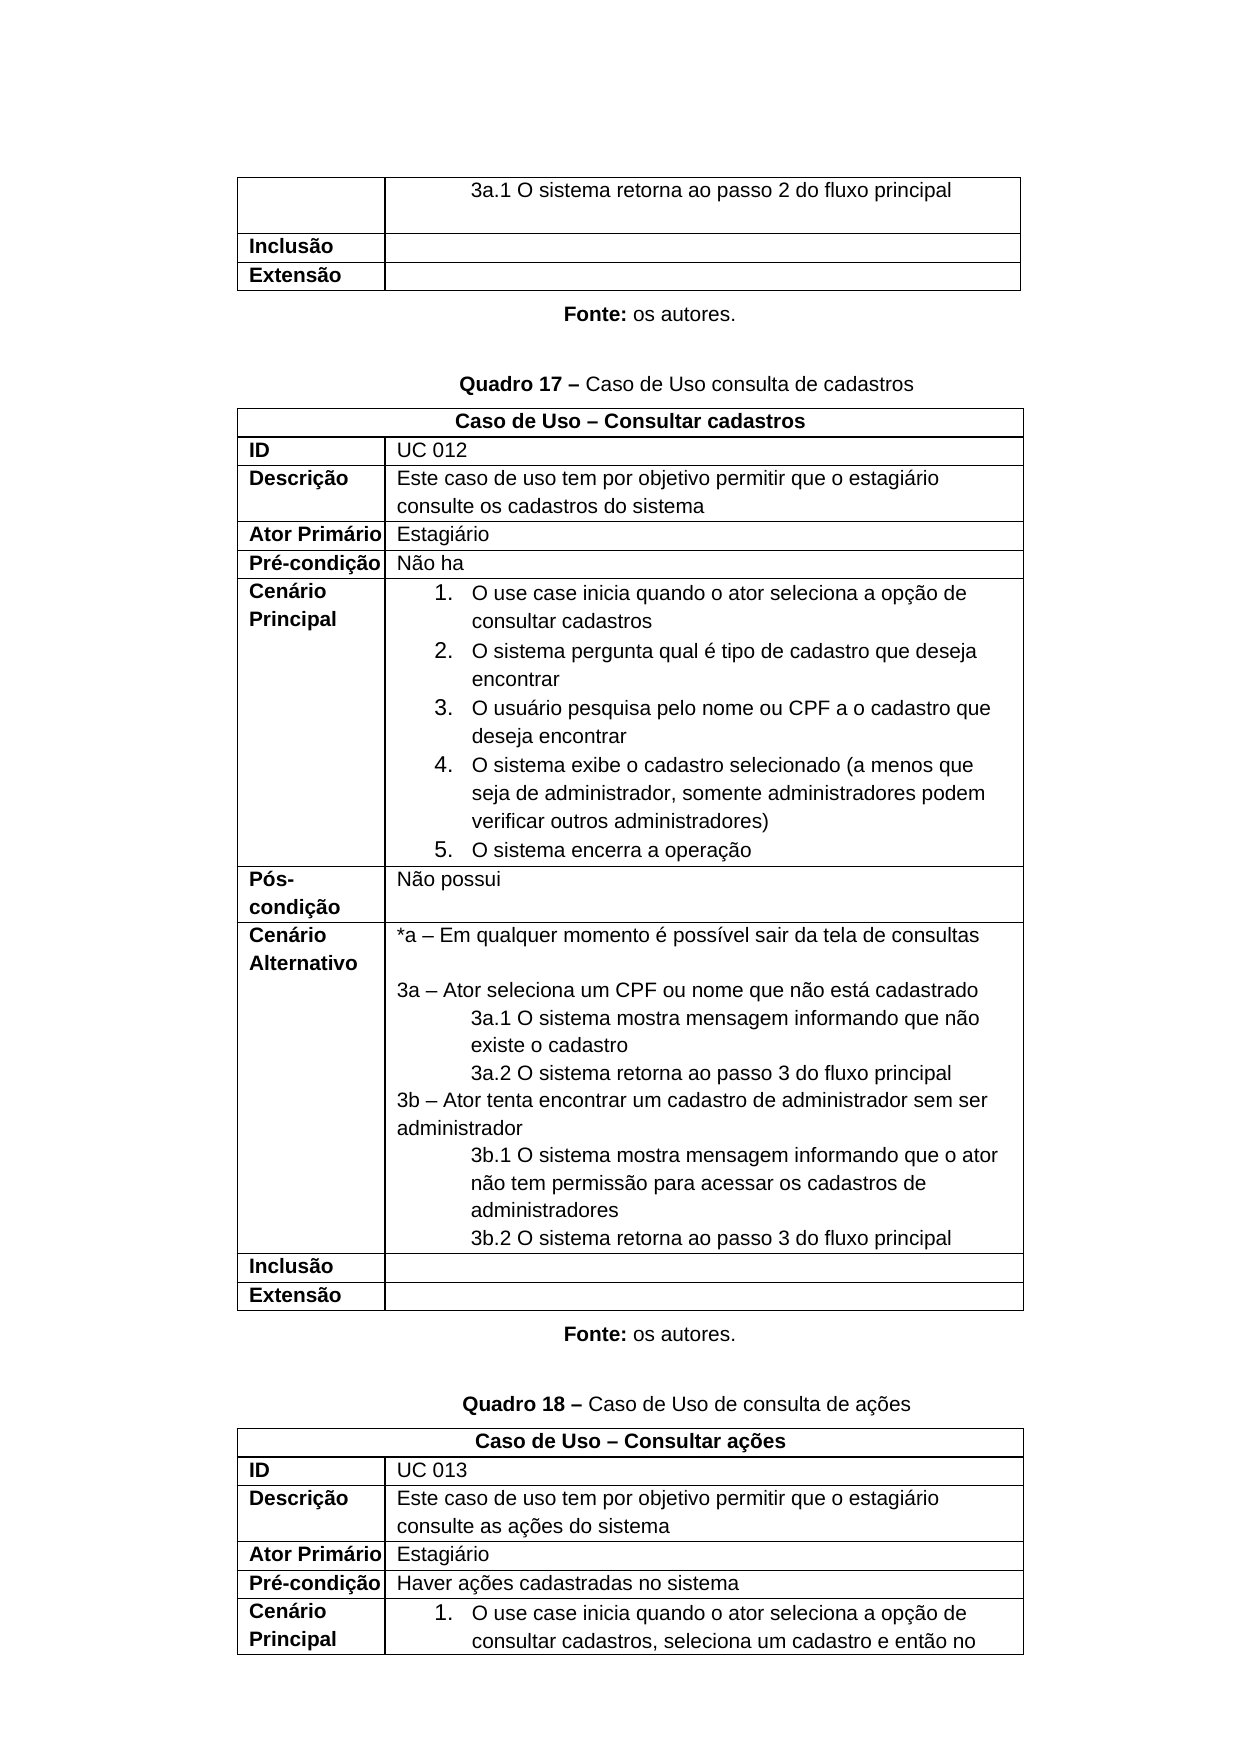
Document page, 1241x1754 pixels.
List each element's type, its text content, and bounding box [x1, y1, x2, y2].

table_cell ID [238, 1458, 384, 1485]
table_cell UC 012 [386, 438, 1023, 465]
table_cell Inclusão [238, 234, 384, 262]
table_cell Descrição [238, 466, 384, 521]
table_cell ID [238, 438, 384, 465]
table_cell UC 013 [386, 1458, 1023, 1485]
table_cell *a – Em qualquer momento é possível sair da tela de consultas 3a – Ator seleciona um CPF ou nome que não está cadastrado 3a.1 O sistema mostra mensagem informando que não existe o cadastro 3a.2 O sistema retorna ao passo 3 do fluxo principal 3b – Ator tenta encontrar um cadastro de administrador sem ser administrador 3b.1 O sistema mostra mensagem informando que o ator não tem permissão para acessar os cadastros de administradores 3b.2 O sistema retorna ao passo 3 do fluxo principal [386, 923, 1023, 1253]
table_header Caso de Uso – Consultar ações [238, 1429, 1023, 1456]
table_cell Este caso de uso tem por objetivo permitir que o estagiário consulte as ações do sistema [386, 1486, 1023, 1541]
table_cell Extensão [238, 263, 384, 290]
table_cell [386, 263, 1020, 290]
table_cell Pré-condição [238, 1571, 384, 1598]
table_header Caso de Uso – Consultar cadastros [238, 409, 1023, 436]
table_cell [386, 1283, 1023, 1310]
table_cell [386, 1254, 1023, 1282]
table_cell O use case inicia quando o ator seleciona a opção de consultar cadastros O sistema pergunta qual é tipo de cadastro que deseja encontrar O usuário pesquisa pelo nome ou CPF a o cadastro que deseja encontrar O sistema exibe o cadastro selecionado (a menos que seja de administrador, somente administradores podem verificar outros administradores) O sistema encerra a operação [386, 579, 1023, 866]
table_cell Pré-condição [238, 551, 384, 578]
table_cell Cenário Alternativo [238, 923, 384, 1253]
table_cell Não ha [386, 551, 1023, 578]
text Fonte: os autores. [177, 291, 1122, 329]
table_cell Cenário Principal [238, 1599, 384, 1654]
table_cell Pós-condição [238, 867, 384, 922]
table_cell Não possui [386, 867, 1023, 922]
table_cell Este caso de uso tem por objetivo permitir que o estagiário consulte os cadastros do sistema [386, 466, 1023, 521]
table_cell 3a.1 O sistema retorna ao passo 2 do fluxo principal [386, 178, 1020, 233]
text Quadro 17 – Caso de Uso consulta de cadastros [177, 372, 1122, 396]
table_cell [386, 234, 1020, 262]
table_cell Cenário Principal [238, 579, 384, 866]
text Quadro 18 – Caso de Uso de consulta de ações [177, 1392, 1122, 1416]
table_cell Ator Primário [238, 522, 384, 549]
table_cell O use case inicia quando o ator seleciona a opção de consultar cadastros, seleciona um cadastro e então no [386, 1599, 1023, 1654]
table_cell Inclusão [238, 1254, 384, 1282]
table_cell Descrição [238, 1486, 384, 1541]
table_cell Ator Primário [238, 1542, 384, 1569]
table_cell Estagiário [386, 1542, 1023, 1569]
text Fonte: os autores. [177, 1311, 1122, 1349]
table_cell Extensão [238, 1283, 384, 1310]
table_cell Estagiário [386, 522, 1023, 549]
table_cell Haver ações cadastradas no sistema [386, 1571, 1023, 1598]
table_cell [238, 178, 384, 233]
